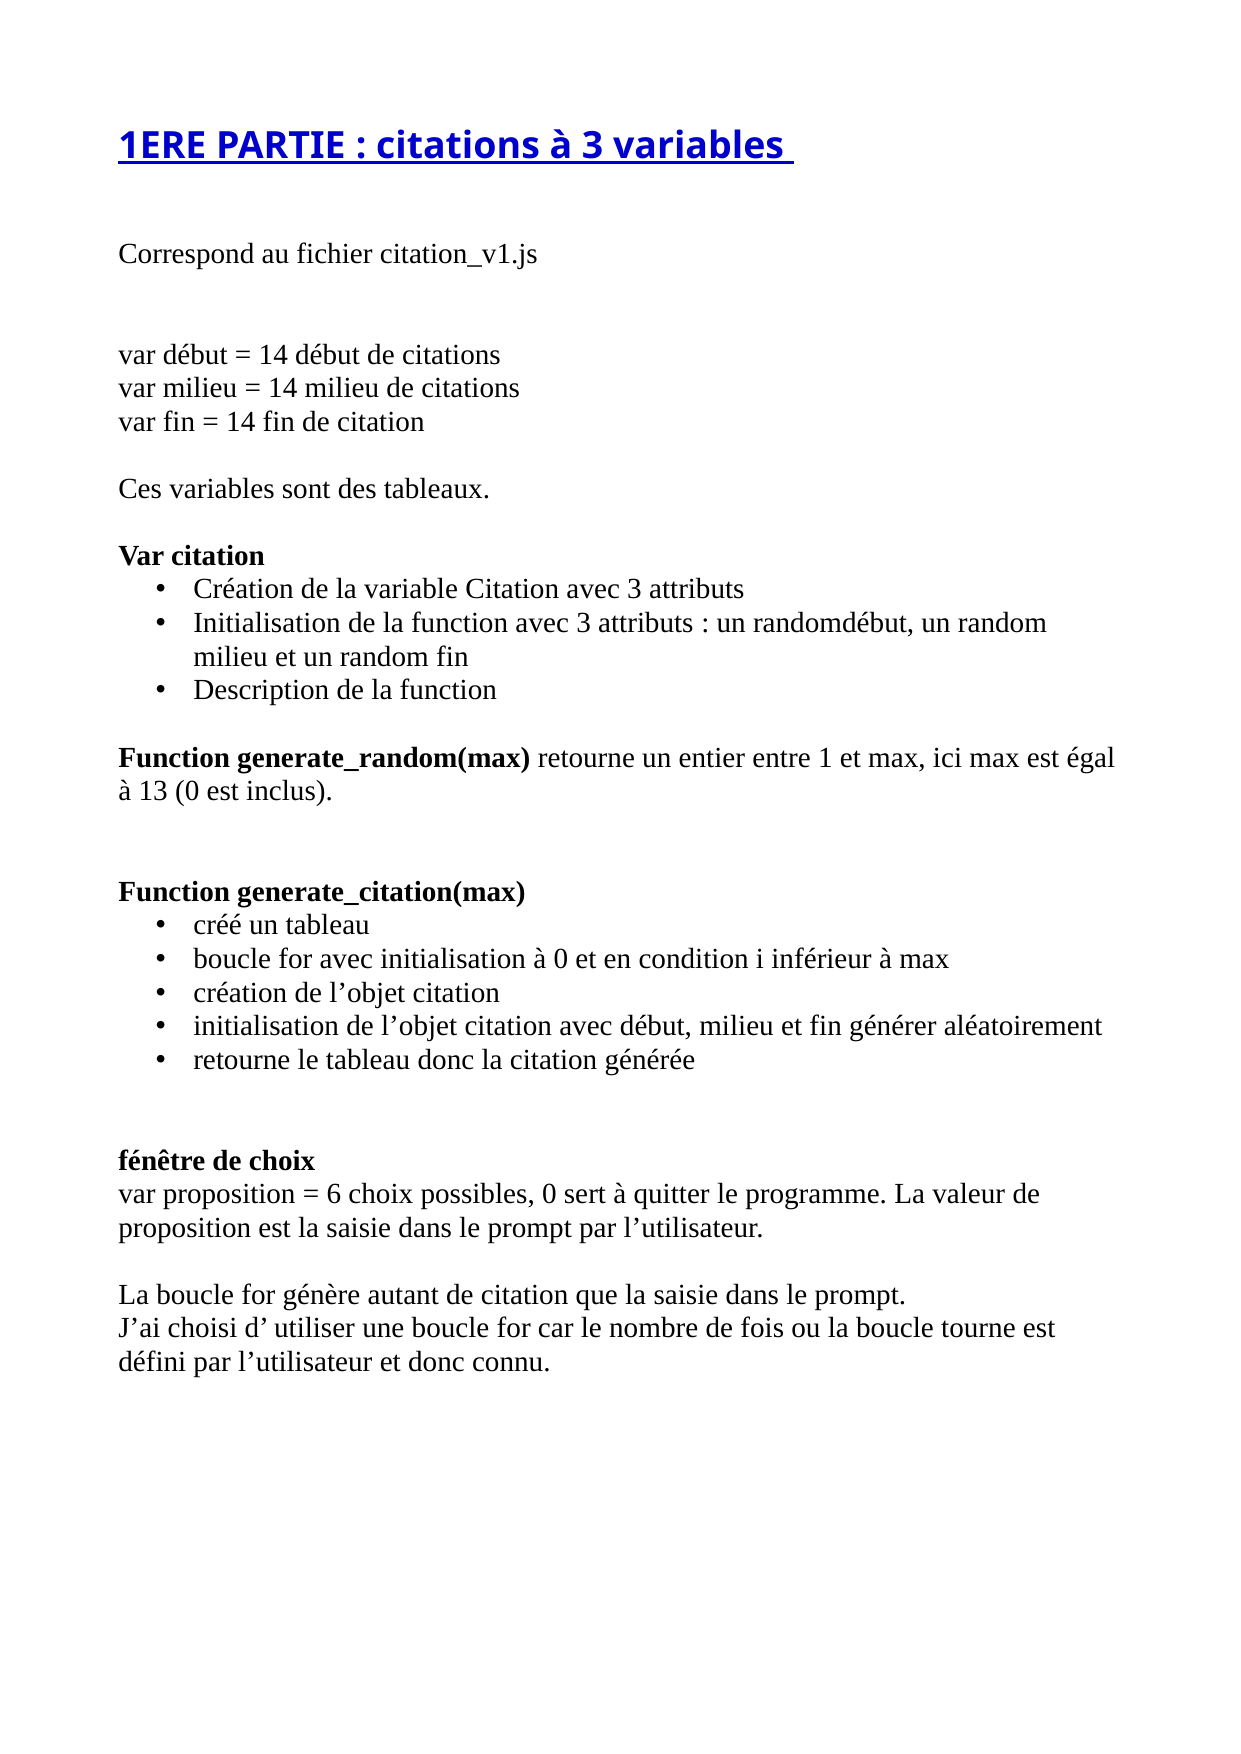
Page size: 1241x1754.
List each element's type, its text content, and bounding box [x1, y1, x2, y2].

text 1ERE PARTIE : citations à 3 variables [118, 118, 1122, 169]
list Description de la function [156, 672, 1122, 706]
list boucle for avec initialisation à 0 et en condition i inférieur à max [156, 941, 1122, 975]
text Var citation [118, 538, 1122, 572]
list retourne le tableau donc la citation générée [156, 1042, 1122, 1076]
list création de l’objet citation [156, 975, 1122, 1008]
text J’ai choisi d’ utiliser une boucle for car le nombre de fois ou la boucle tourne est défini par l’utilisateur et donc connu. [118, 1310, 1122, 1377]
list créé un tableau [156, 907, 1122, 941]
text var fin = 14 fin de citation [118, 404, 1122, 437]
text La boucle for génère autant de citation que la saisie dans le prompt. [118, 1277, 1122, 1310]
text fénêtre de choix [118, 1143, 1122, 1176]
list Initialisation de la function avec 3 attributs : un randomdébut, un random milieu et un random fin [156, 605, 1122, 672]
list Création de la variable Citation avec 3 attributs [156, 572, 1122, 605]
text Correspond au fichier citation_v1.js [118, 236, 1122, 270]
text var début = 14 début de citations [118, 337, 1122, 370]
text var proposition = 6 choix possibles, 0 sert à quitter le programme. La valeur de proposition est la saisie dans le prompt par l’utilisateur. [118, 1176, 1122, 1243]
text var milieu = 14 milieu de citations [118, 370, 1122, 404]
text Ces variables sont des tableaux. [118, 471, 1122, 504]
text Function generate_citation(max) [118, 874, 1122, 907]
list initialisation de l’objet citation avec début, milieu et fin générer aléatoirement [156, 1008, 1122, 1042]
text Function generate_random(max) retourne un entier entre 1 et max, ici max est égal à 13 (0 est inclus). [118, 740, 1122, 807]
